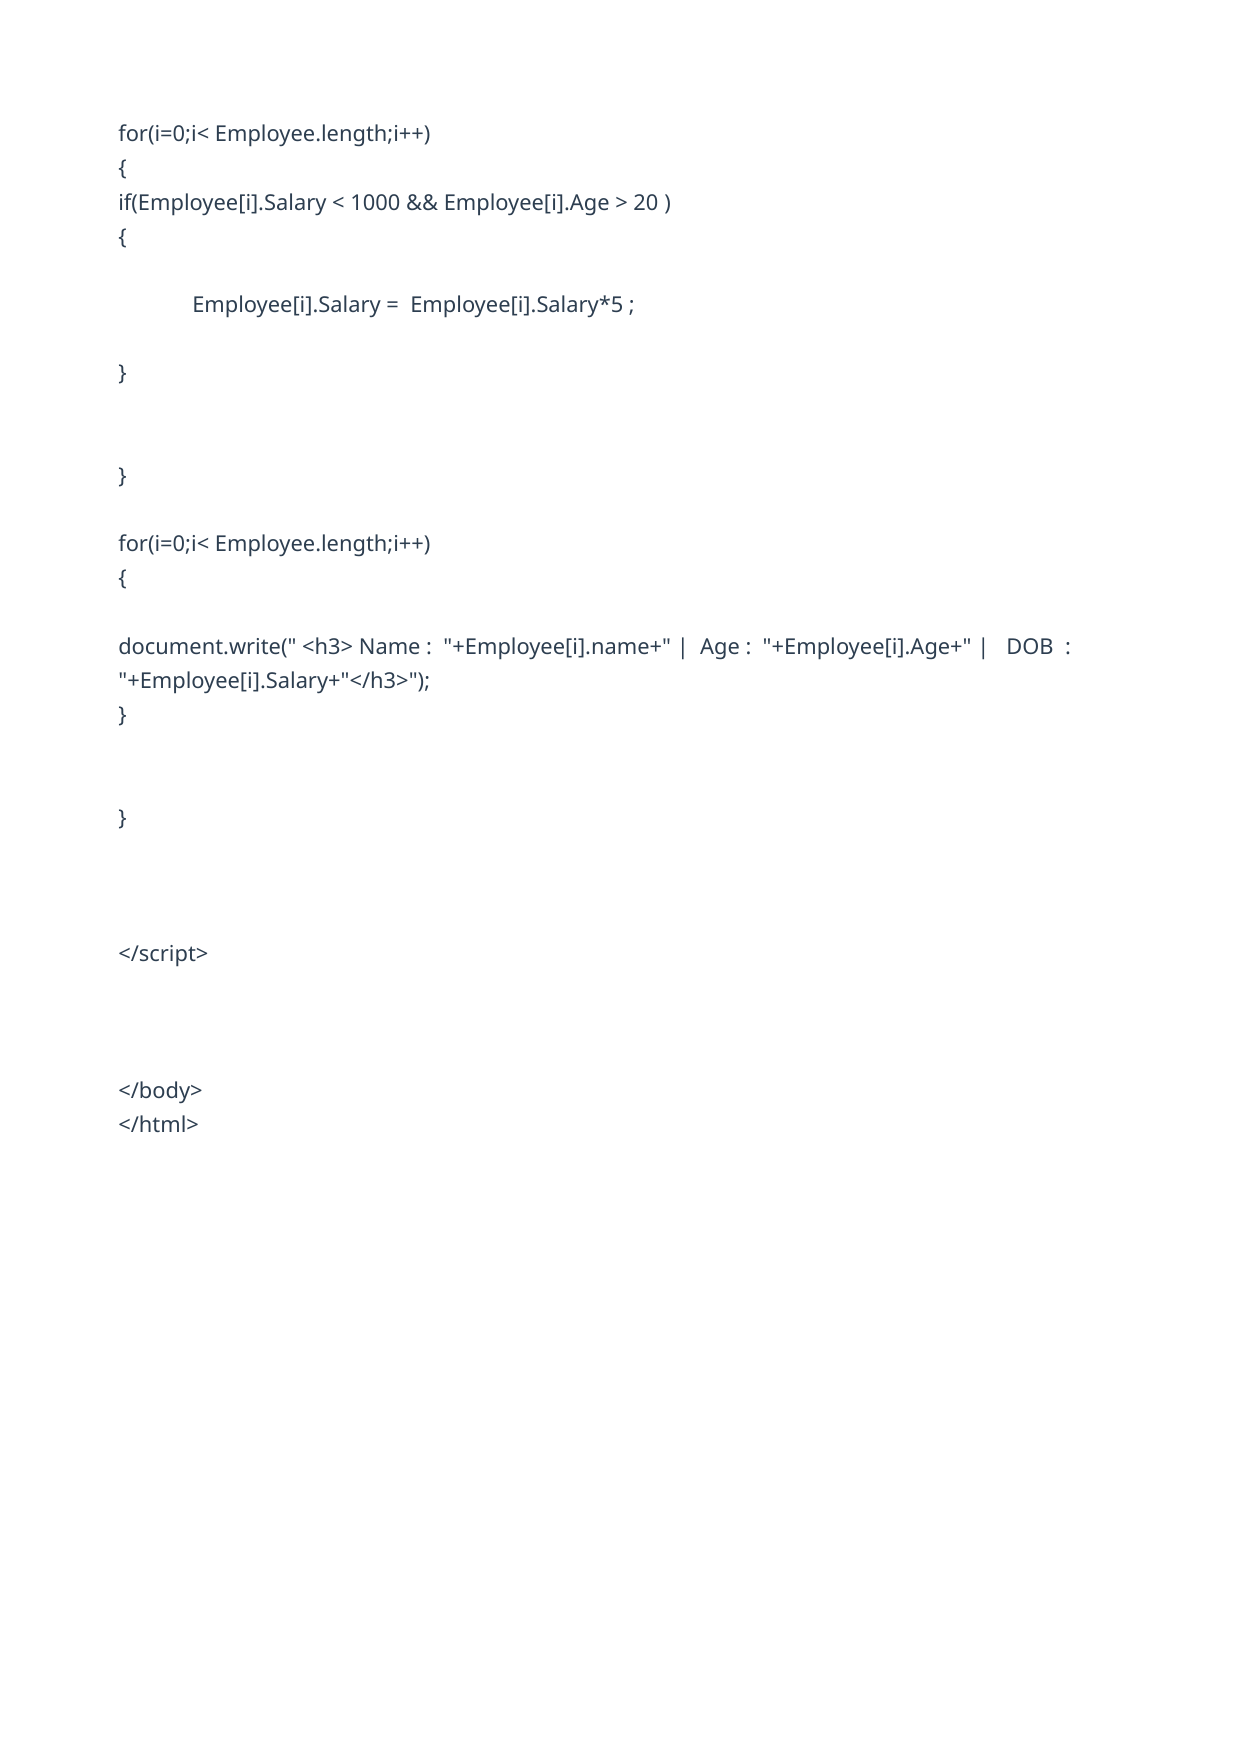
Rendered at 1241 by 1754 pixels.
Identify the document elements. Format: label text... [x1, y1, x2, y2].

text for(i=0;i< Employee.length;i++) [118, 118, 1122, 148]
text if(Employee[i].Salary < 1000 && Employee[i].Age > 20 ) [118, 186, 1122, 216]
text for(i=0;i< Employee.length;i++) [118, 528, 1122, 558]
text </script> [118, 938, 1122, 968]
text } [118, 801, 1122, 831]
text </body> [118, 1075, 1122, 1104]
text { [118, 562, 1122, 592]
text { [118, 152, 1122, 182]
text } [118, 460, 1122, 489]
text { [118, 221, 1122, 250]
text document.write(" <h3> Name : "+Employee[i].name+" | Age : "+Employee[i].Age+" | DOB : "+Employee[i].Salary+"</h3>"); [118, 631, 1122, 694]
text Employee[i].Salary = Employee[i].Salary*5 ; [118, 289, 1122, 319]
text } [118, 699, 1122, 729]
text </html> [118, 1109, 1122, 1139]
text } [118, 357, 1122, 387]
